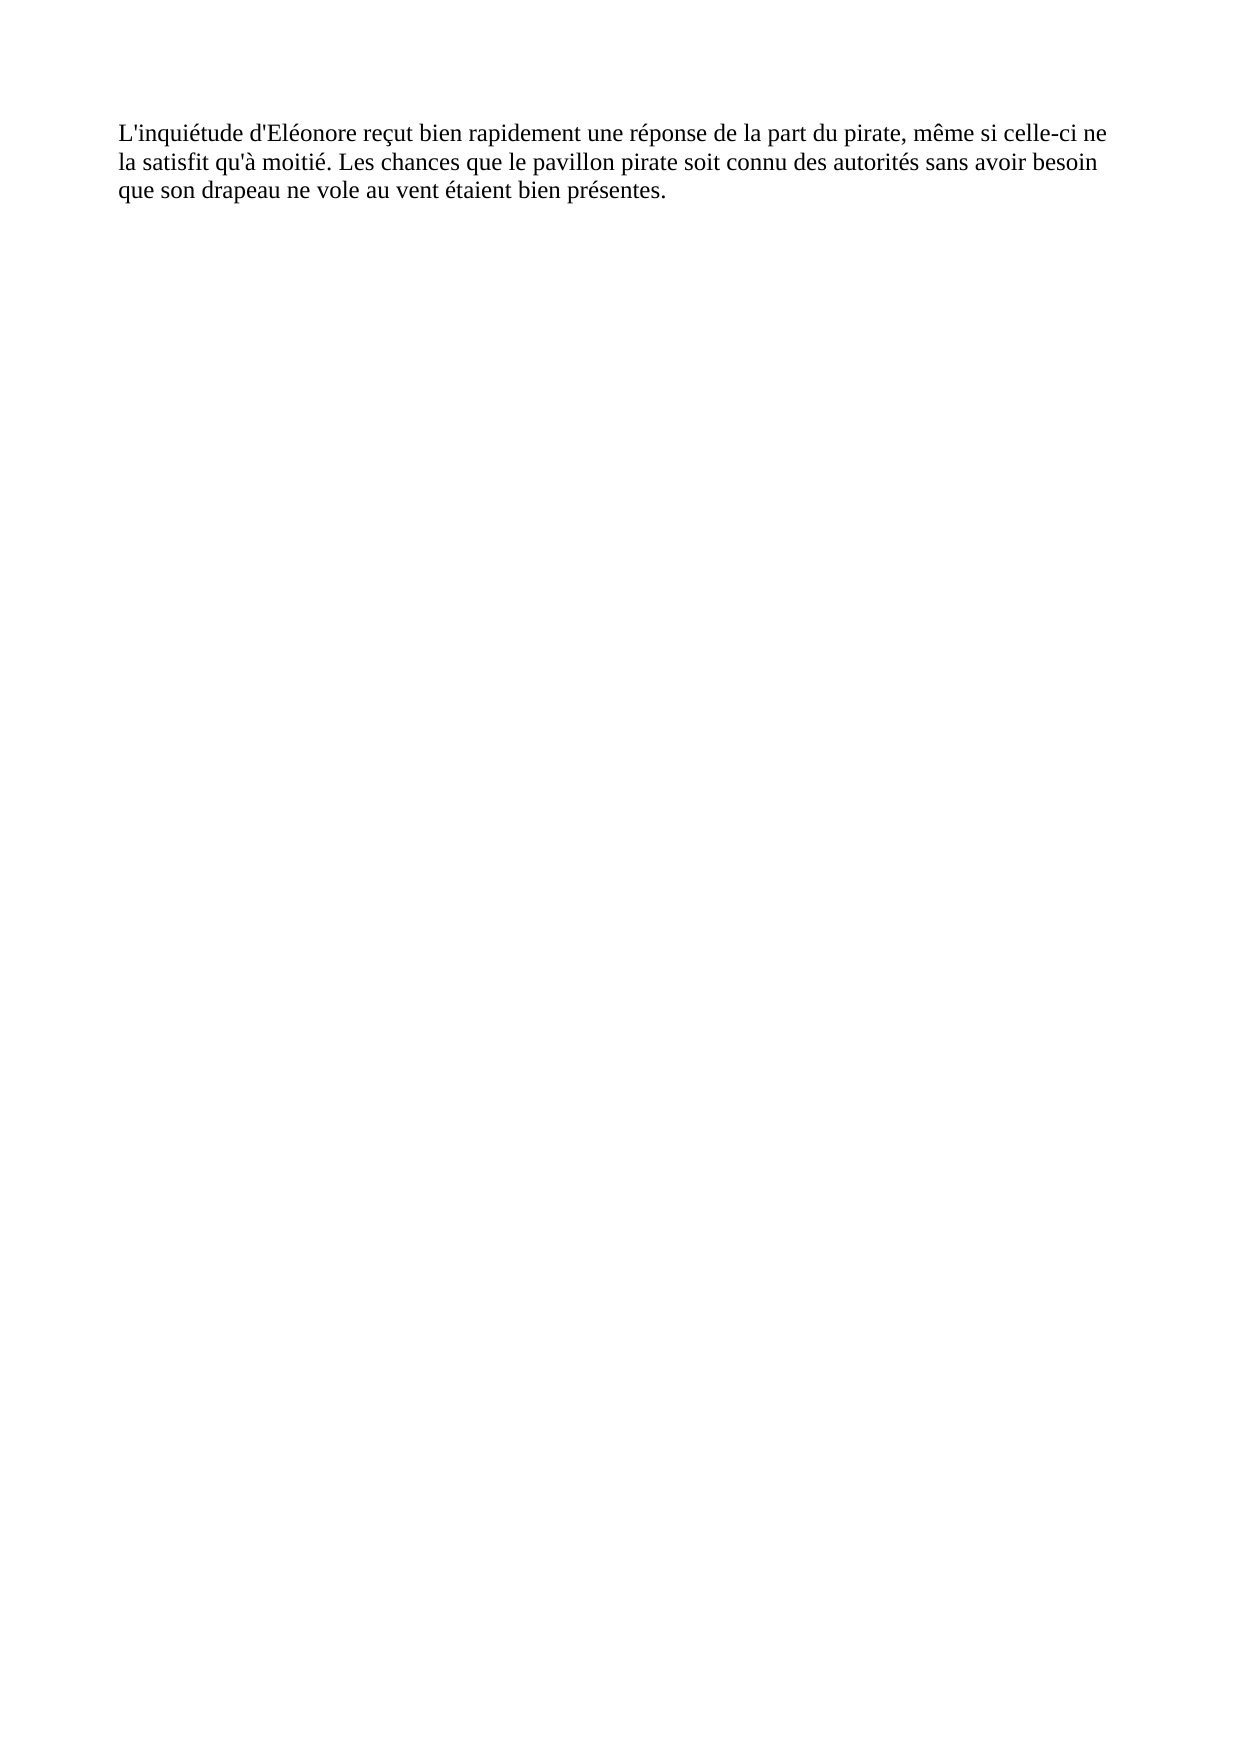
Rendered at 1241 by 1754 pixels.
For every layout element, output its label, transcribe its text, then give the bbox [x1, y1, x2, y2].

text L'inquiétude d'Eléonore reçut bien rapidement une réponse de la part du pirate, même si celle-ci ne la satisfit qu'à moitié. Les chances que le pavillon pirate soit connu des autorités sans avoir besoin que son drapeau ne vole au vent étaient bien présentes. [118, 118, 1122, 204]
